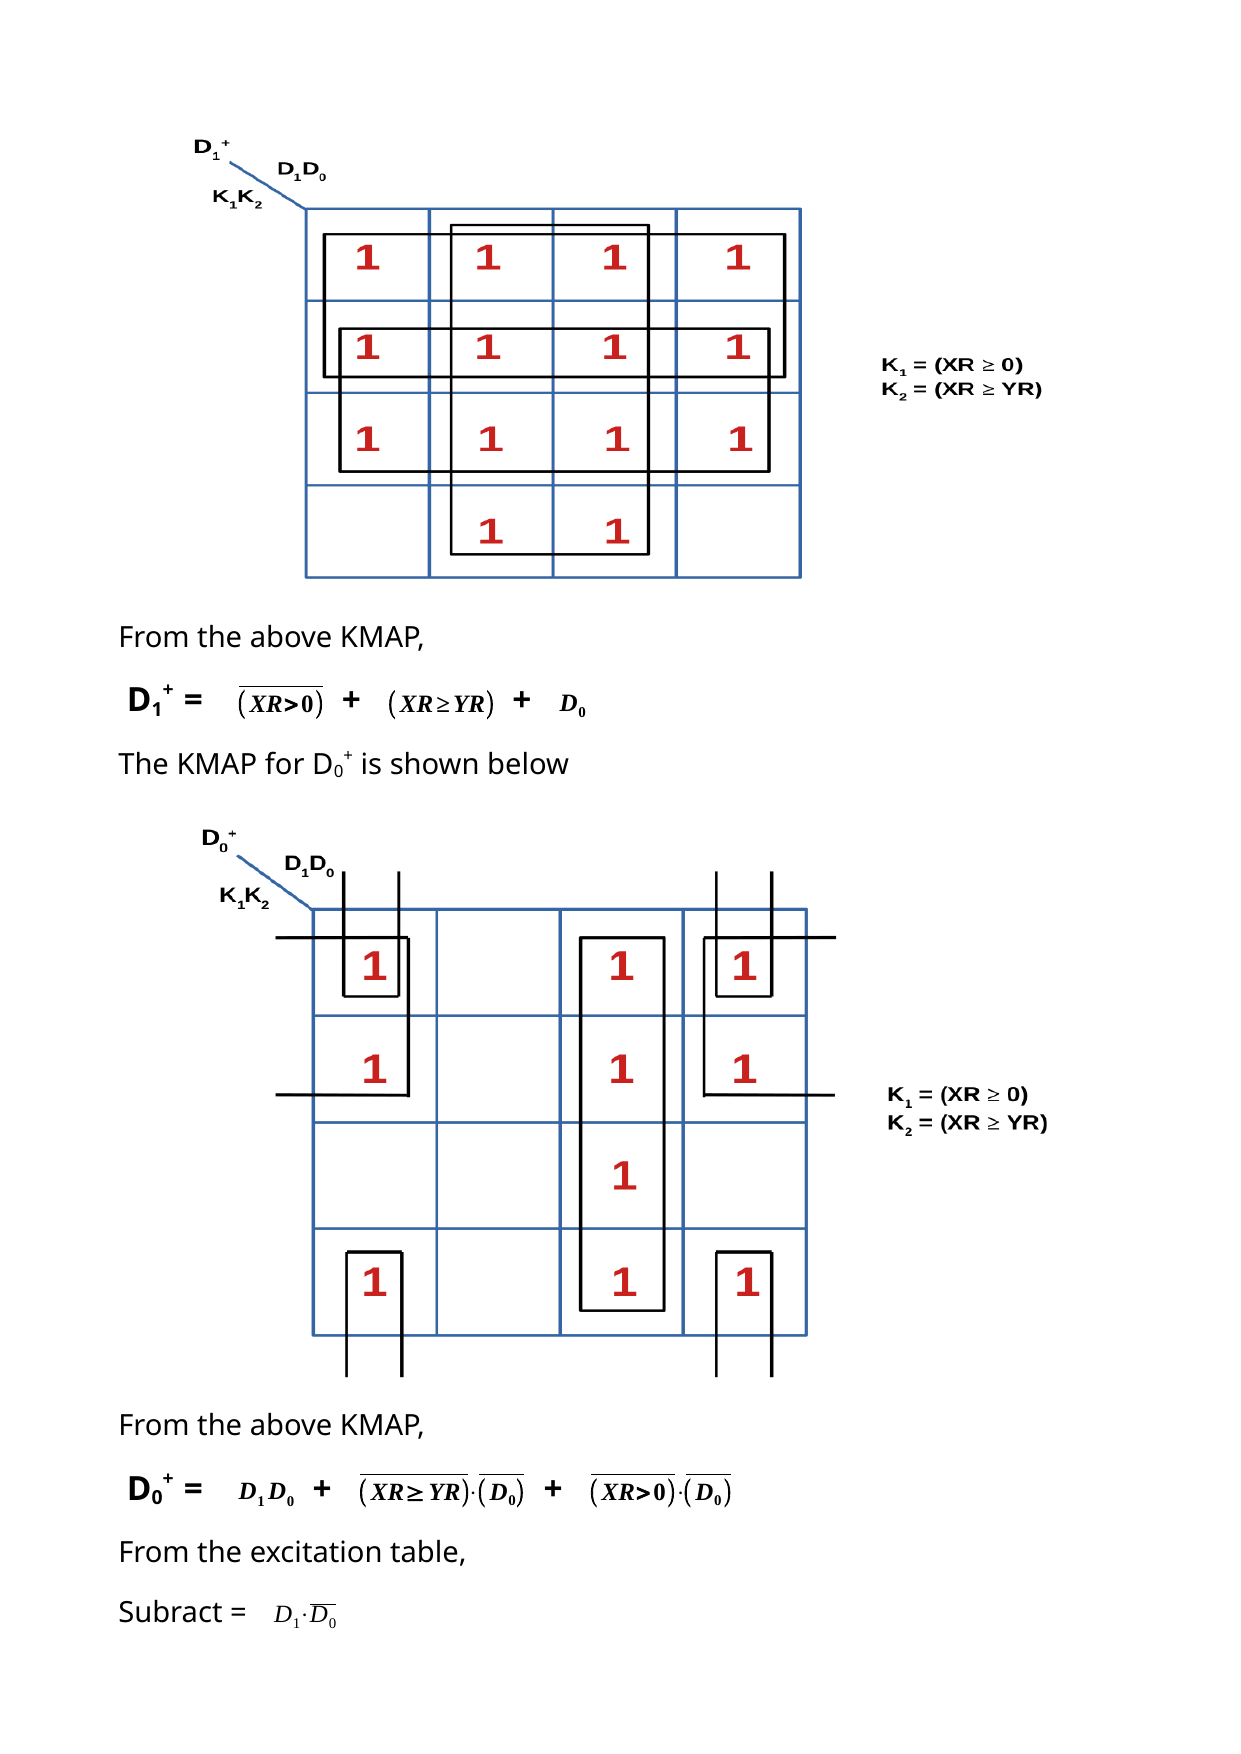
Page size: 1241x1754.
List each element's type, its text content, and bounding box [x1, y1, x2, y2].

text The KMAP for D0+ is shown below [118, 743, 1122, 783]
text D0+ = + + [118, 1465, 1122, 1510]
picture [164, 118, 1076, 611]
text From the excitation table, [118, 1531, 1122, 1571]
text From the above KMAP, [118, 803, 1122, 1444]
text Subract = [118, 1592, 1122, 1632]
picture [169, 803, 1072, 1399]
text From the above KMAP, [118, 118, 1122, 656]
text D1+ = + + [118, 676, 1122, 722]
